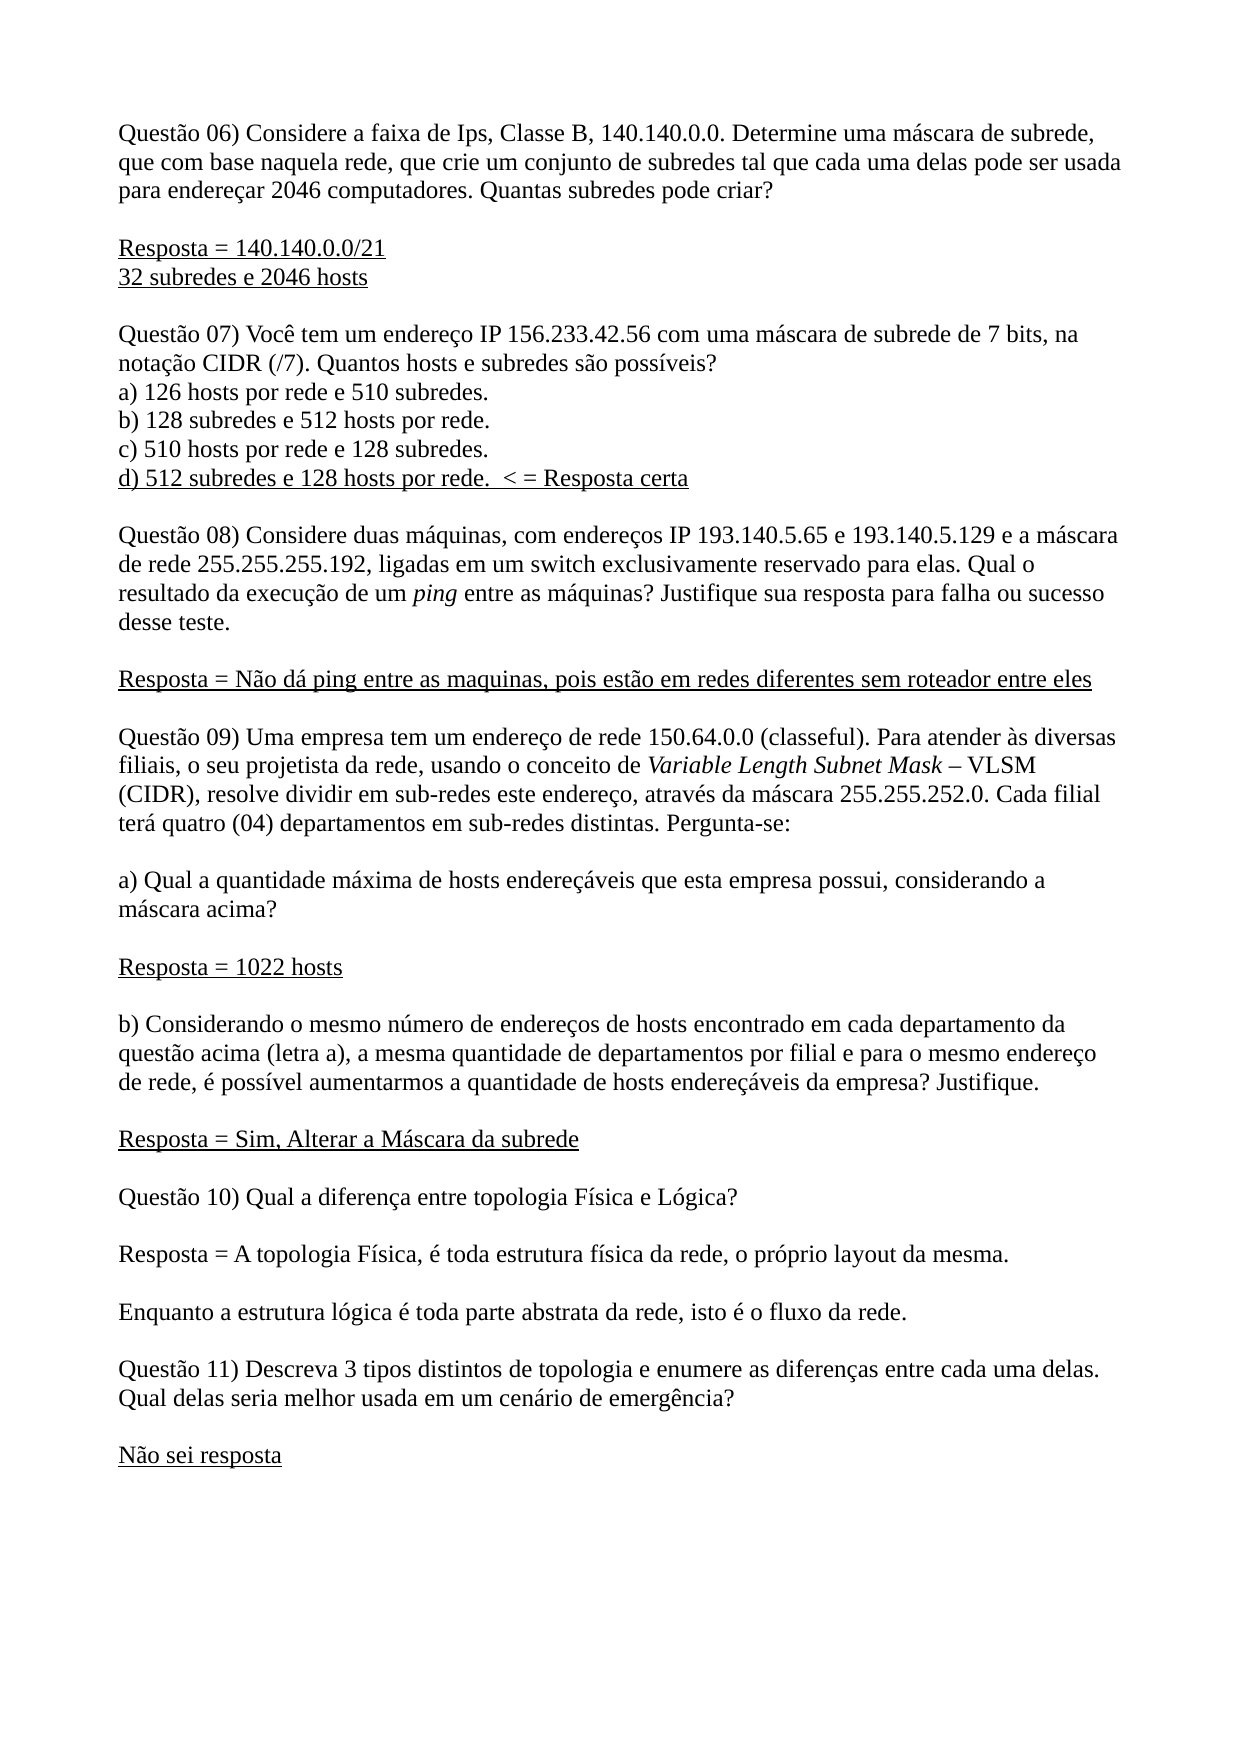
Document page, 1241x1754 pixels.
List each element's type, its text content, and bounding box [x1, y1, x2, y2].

text a) 126 hosts por rede e 510 subredes. [118, 377, 1122, 406]
text Resposta = Sim, Alterar a Máscara da subrede [118, 1124, 1122, 1153]
text a) Qual a quantidade máxima de hosts endereçáveis que esta empresa possui, considerando a máscara acima? [118, 866, 1122, 923]
text Enquanto a estrutura lógica é toda parte abstrata da rede, isto é o fluxo da rede. [118, 1297, 1122, 1326]
text Questão 07) Você tem um endereço IP 156.233.42.56 com uma máscara de subrede de 7 bits, na notação CIDR (/7). Quantos hosts e subredes são possíveis? [118, 319, 1122, 377]
text Questão 10) Qual a diferença entre topologia Física e Lógica? [118, 1182, 1122, 1211]
text b) 128 subredes e 512 hosts por rede. [118, 406, 1122, 434]
text Questão 09) Uma empresa tem um endereço de rede 150.64.0.0 (classeful). Para atender às diversas filiais, o seu projetista da rede, usando o conceito de Variable Length Subnet Mask – VLSM (CIDR), resolve dividir em sub-redes este endereço, através da máscara 255.255.252.0. Cada filial terá quatro (04) departamentos em sub-redes distintas. Pergunta-se: [118, 722, 1122, 837]
text Resposta = Não dá ping entre as maquinas, pois estão em redes diferentes sem roteador entre eles [118, 664, 1122, 693]
text Questão 08) Considere duas máquinas, com endereços IP 193.140.5.65 e 193.140.5.129 e a máscara de rede 255.255.255.192, ligadas em um switch exclusivamente reservado para elas. Qual o resultado da execução de um ping entre as máquinas? Justifique sua resposta para falha ou sucesso desse teste. [118, 521, 1122, 636]
text Resposta = A topologia Física, é toda estrutura física da rede, o próprio layout da mesma. [118, 1239, 1122, 1268]
text 32 subredes e 2046 hosts [118, 262, 1122, 291]
text d) 512 subredes e 128 hosts por rede. < = Resposta certa [118, 463, 1122, 492]
text Resposta = 1022 hosts [118, 952, 1122, 981]
text Resposta = 140.140.0.0/21 [118, 233, 1122, 262]
text Questão 06) Considere a faixa de Ips, Classe B, 140.140.0.0. Determine uma máscara de subrede, que com base naquela rede, que crie um conjunto de subredes tal que cada uma delas pode ser usada para endereçar 2046 computadores. Quantas subredes pode criar? [118, 118, 1122, 204]
text Questão 11) Descreva 3 tipos distintos de topologia e enumere as diferenças entre cada uma delas. Qual delas seria melhor usada em um cenário de emergência? [118, 1354, 1122, 1412]
text Não sei resposta [118, 1441, 1122, 1469]
text b) Considerando o mesmo número de endereços de hosts encontrado em cada departamento da questão acima (letra a), a mesma quantidade de departamentos por filial e para o mesmo endereço de rede, é possível aumentarmos a quantidade de hosts endereçáveis da empresa? Justifique. [118, 1009, 1122, 1096]
text c) 510 hosts por rede e 128 subredes. [118, 434, 1122, 463]
